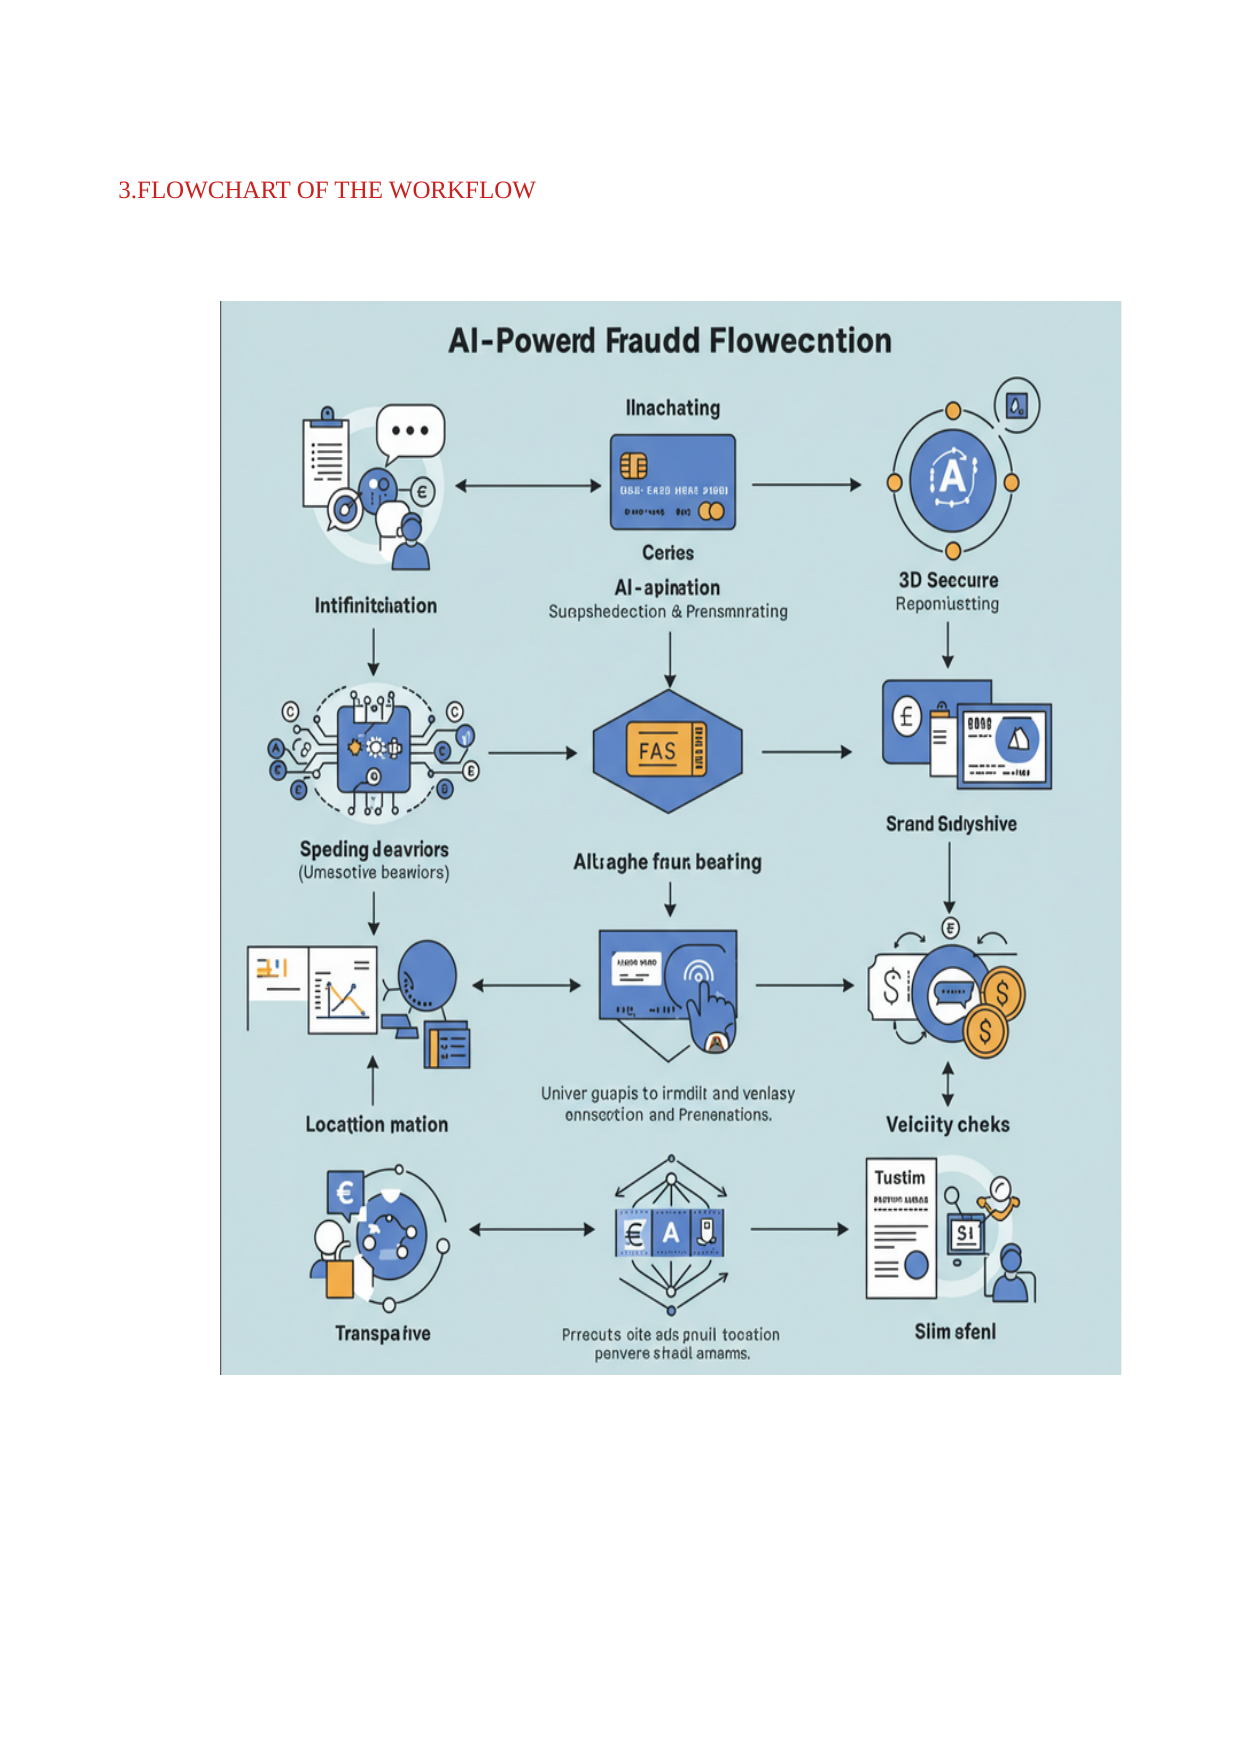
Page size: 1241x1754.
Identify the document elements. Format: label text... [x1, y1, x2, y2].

text 3.FLOWCHART OF THE WORKFLOW [118, 176, 1122, 204]
picture [220, 301, 1122, 1375]
